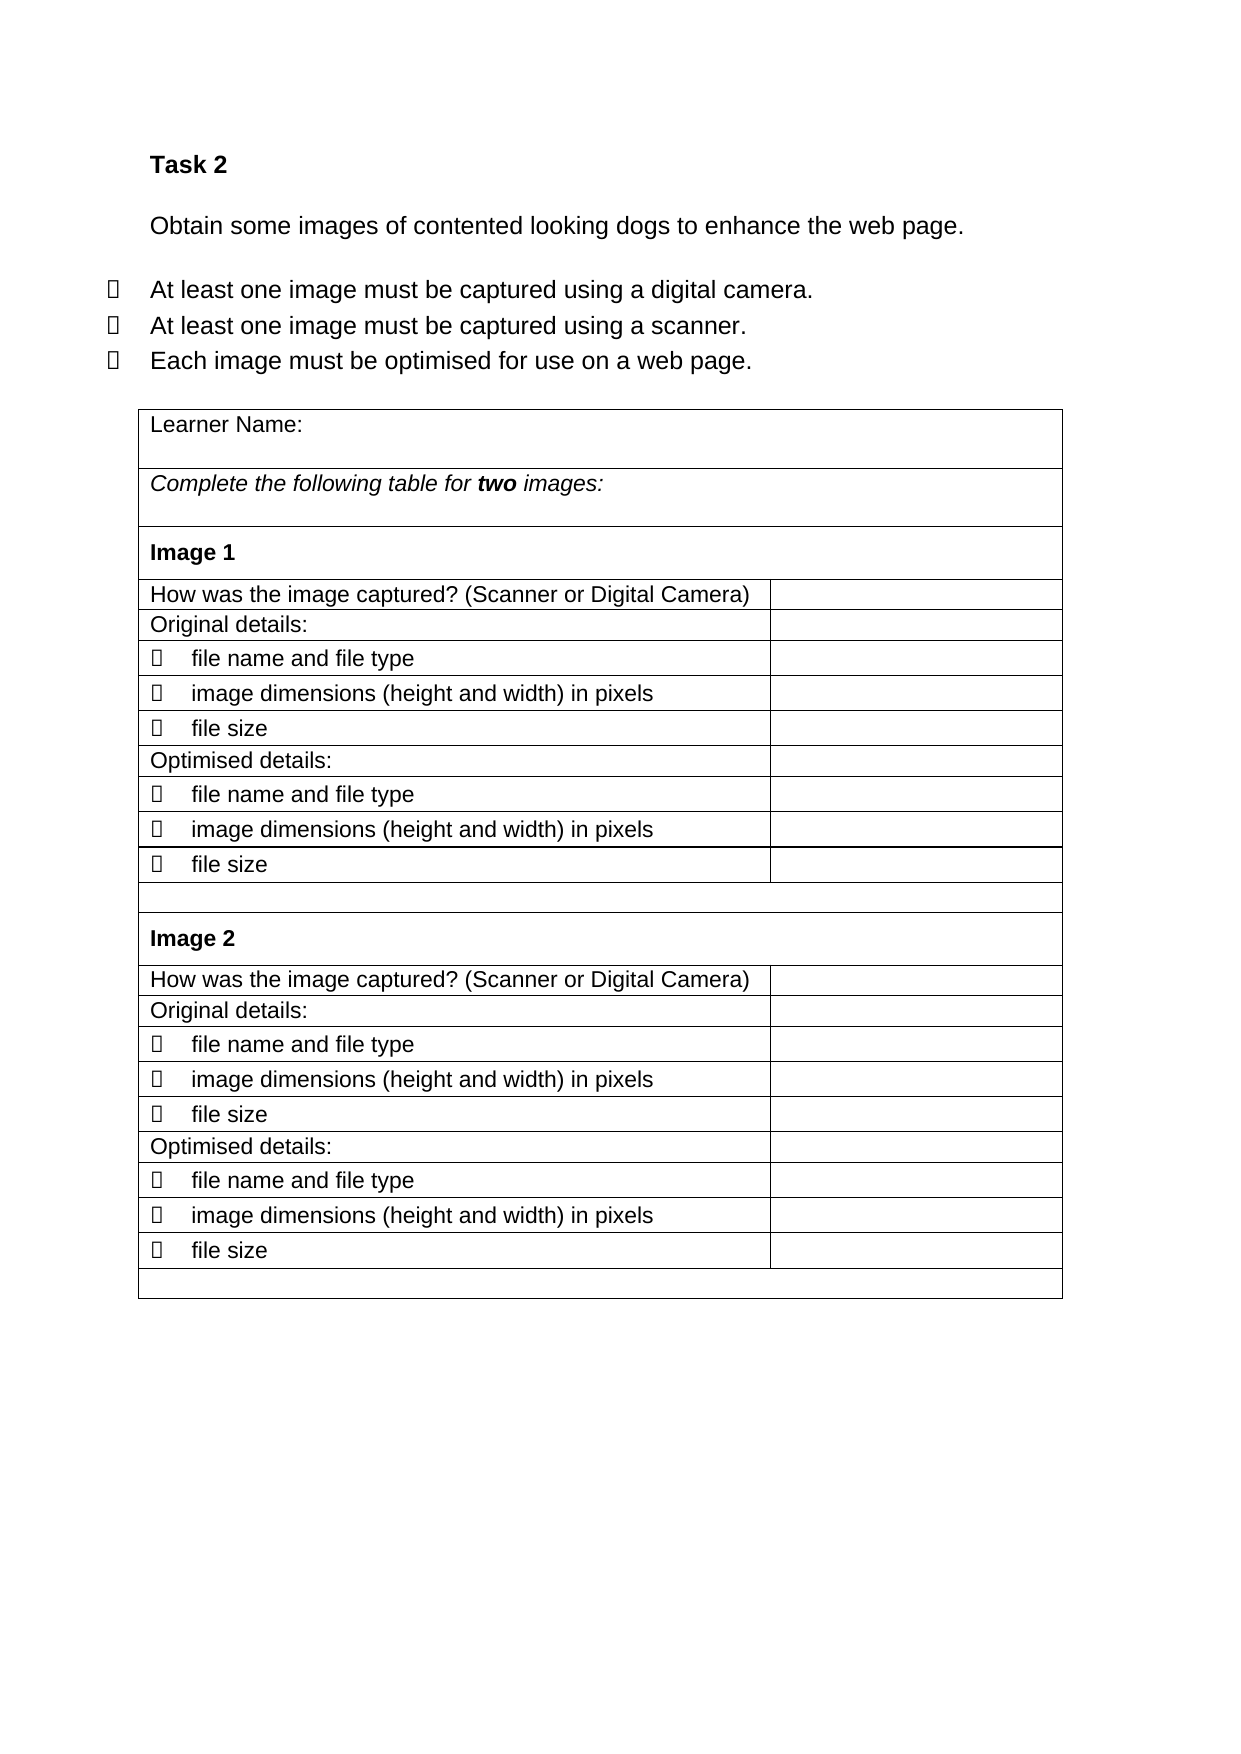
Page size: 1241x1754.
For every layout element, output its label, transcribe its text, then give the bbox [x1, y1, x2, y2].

table_cell Original details: [139, 996, 770, 1026]
subtitle Task 2 [149, 150, 1090, 179]
table_cell [771, 676, 1062, 710]
table_cell [771, 580, 1062, 609]
table_cell  file name and file type [139, 777, 770, 811]
table_cell [771, 996, 1062, 1026]
table_cell [771, 1198, 1062, 1232]
table_cell [139, 1269, 1062, 1298]
table_cell [771, 1027, 1062, 1061]
table_cell [771, 1163, 1062, 1197]
table_header Learner Name: [139, 410, 1062, 468]
table_cell [771, 641, 1062, 675]
table_cell Image 2 [139, 913, 1062, 964]
table_cell [771, 1062, 1062, 1096]
table_cell [139, 883, 1062, 912]
table_cell  image dimensions (height and width) in pixels [139, 1062, 770, 1096]
list At least one image must be captured using a scanner. [106, 307, 1076, 342]
table_cell  file size [139, 711, 770, 745]
table_cell Complete the following table for two images: [139, 469, 1062, 526]
table_cell  file size [139, 1097, 770, 1131]
table_cell  image dimensions (height and width) in pixels [139, 1198, 770, 1232]
table_cell [771, 1233, 1062, 1267]
table_cell [771, 848, 1062, 882]
table_cell [771, 812, 1062, 846]
table_cell How was the image captured? (Scanner or Digital Camera) [139, 966, 770, 995]
table_cell  file size [139, 848, 770, 882]
text Obtain some images of contented looking dogs to enhance the web page. [149, 211, 1076, 240]
table_cell  file name and file type [139, 641, 770, 675]
table_cell How was the image captured? (Scanner or Digital Camera) [139, 580, 770, 609]
table_cell  file name and file type [139, 1027, 770, 1061]
list Each image must be optimised for use on a web page. [106, 343, 1076, 377]
table_cell [771, 746, 1062, 776]
table_cell Optimised details: [139, 1132, 770, 1162]
table_cell [771, 777, 1062, 811]
table_cell [771, 711, 1062, 745]
table_cell Original details: [139, 610, 770, 640]
table_cell  image dimensions (height and width) in pixels [139, 812, 770, 846]
table_cell [771, 966, 1062, 995]
list At least one image must be captured using a digital camera. [106, 272, 1076, 306]
table_cell Optimised details: [139, 746, 770, 776]
table_cell [771, 1132, 1062, 1162]
table_cell [771, 610, 1062, 640]
table_cell  file size [139, 1233, 770, 1267]
table_cell  file name and file type [139, 1163, 770, 1197]
table_cell Image 1 [139, 527, 1062, 579]
table_cell  image dimensions (height and width) in pixels [139, 676, 770, 710]
table_cell [771, 1097, 1062, 1131]
